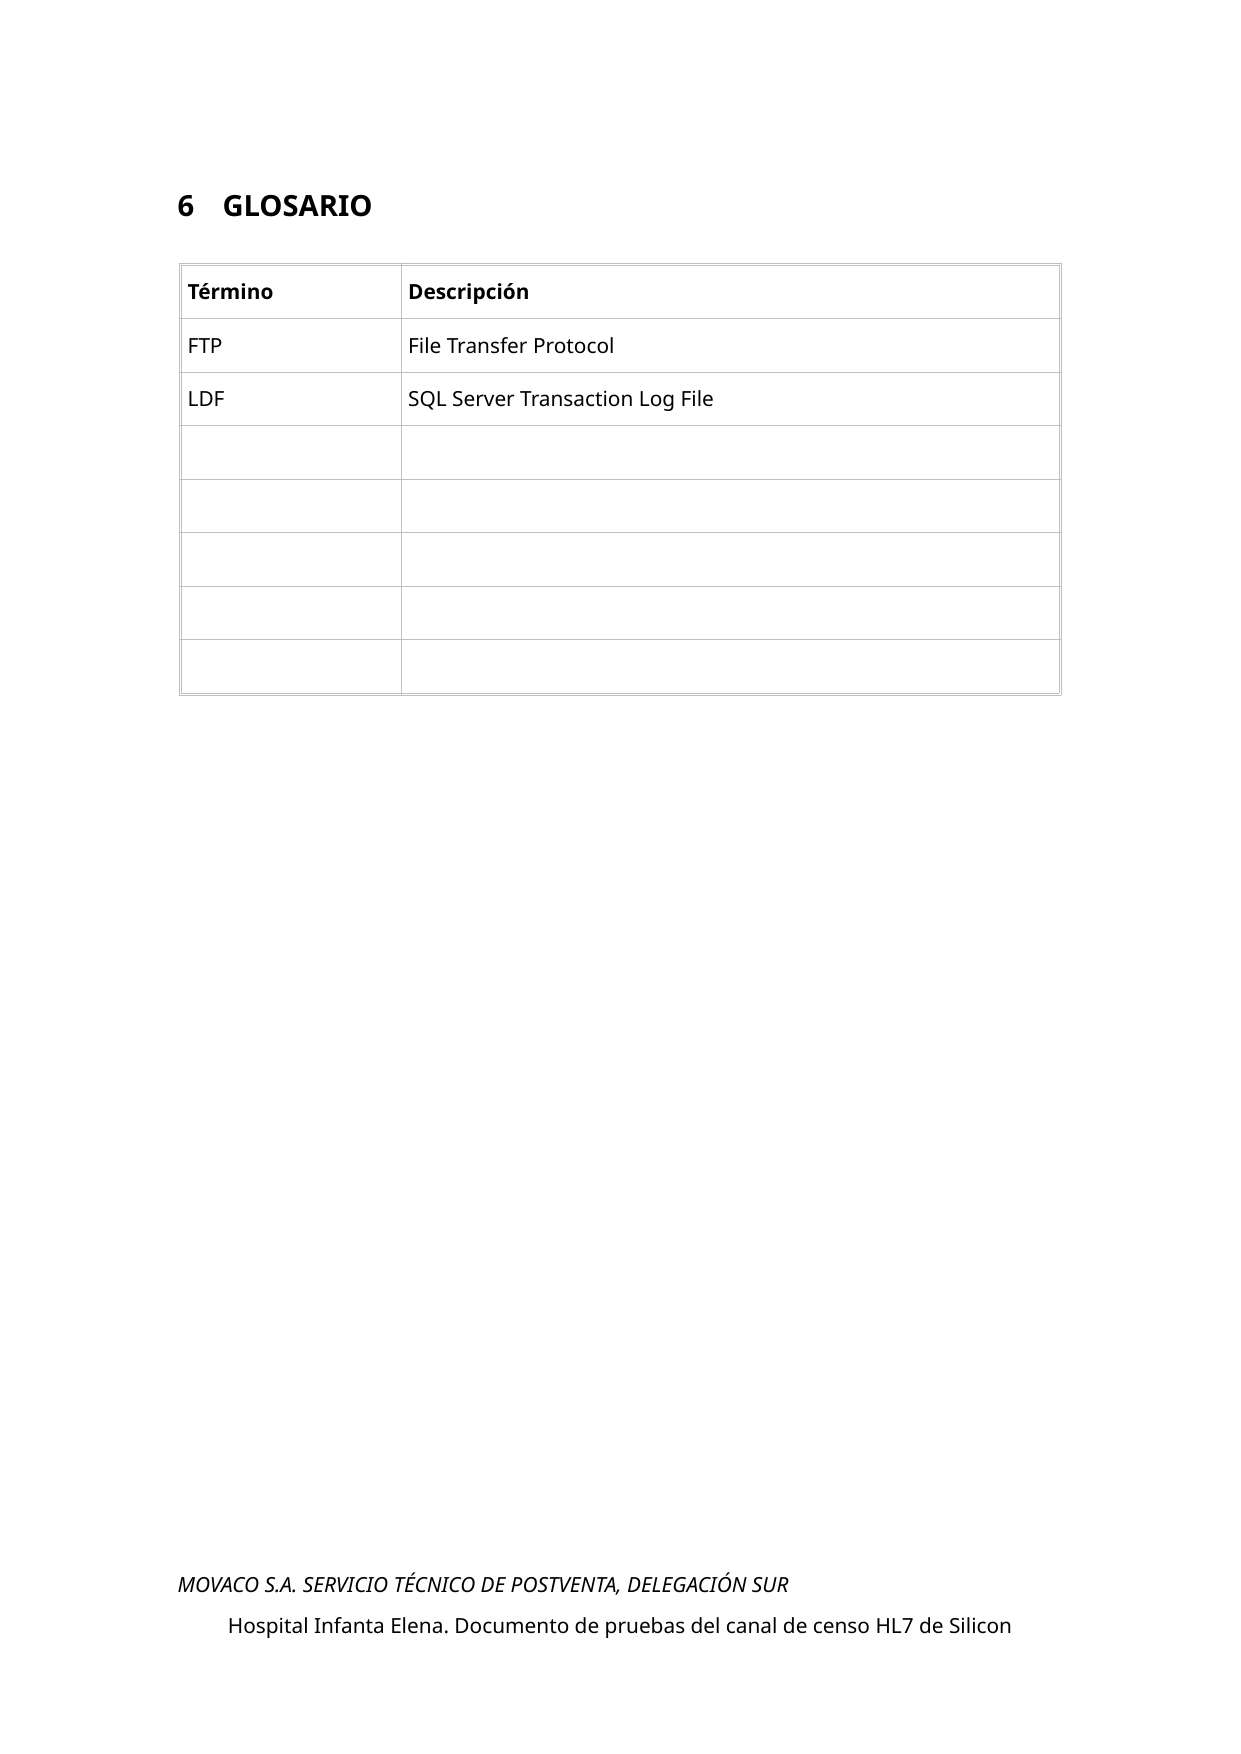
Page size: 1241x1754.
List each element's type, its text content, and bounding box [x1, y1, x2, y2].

table_cell [402, 480, 1059, 532]
table_header Descripción [402, 266, 1059, 318]
table_cell FTP [182, 319, 401, 372]
table_cell [182, 426, 401, 479]
table_cell [182, 640, 401, 693]
table_cell [182, 480, 401, 532]
table_cell [402, 640, 1059, 693]
table_cell [182, 533, 401, 586]
table_header Término [182, 266, 401, 318]
table_cell [182, 587, 401, 639]
table_cell SQL Server Transaction Log File [402, 373, 1059, 425]
subtitle GLOSARIO [177, 185, 1122, 225]
table_cell [402, 426, 1059, 479]
table_cell LDF [182, 373, 401, 425]
table_cell [402, 587, 1059, 639]
table_cell [402, 533, 1059, 586]
table_cell File Transfer Protocol [402, 319, 1059, 372]
